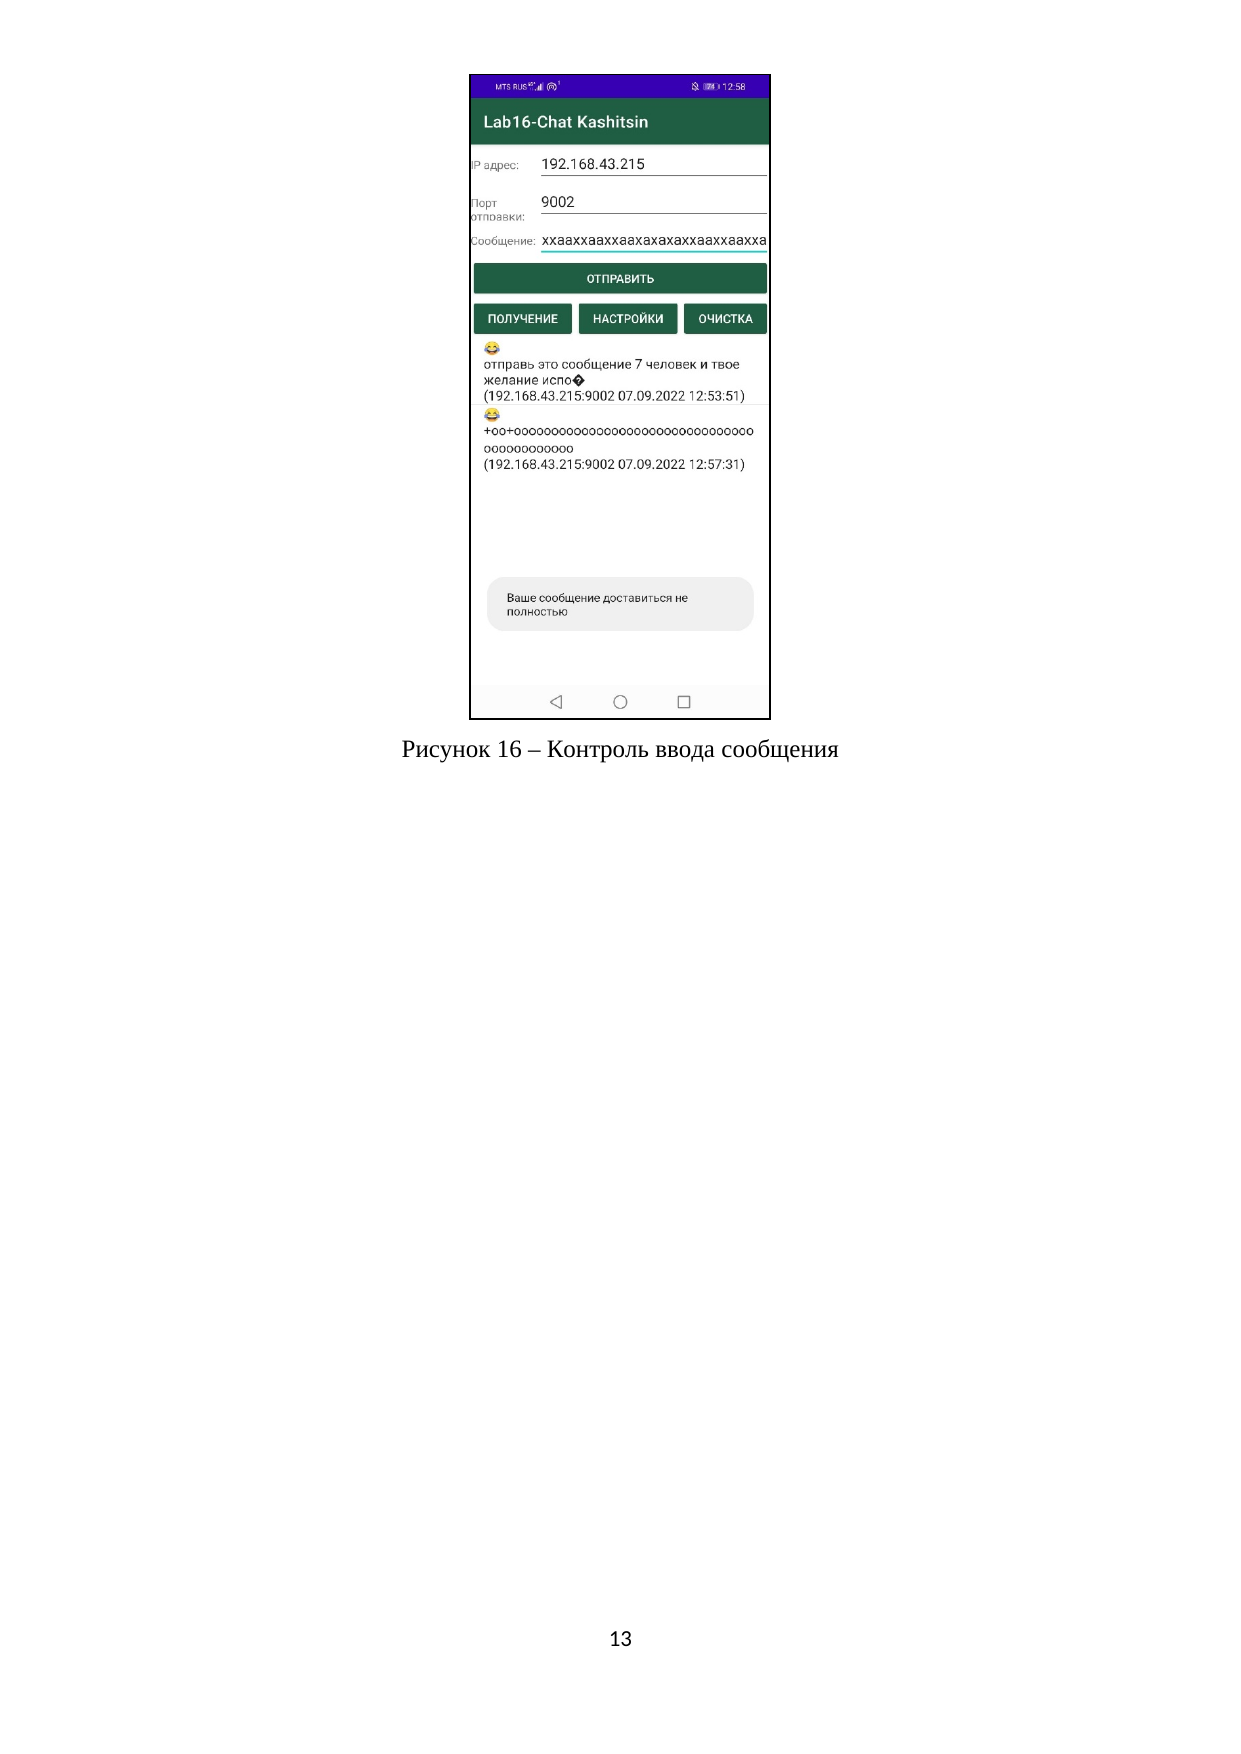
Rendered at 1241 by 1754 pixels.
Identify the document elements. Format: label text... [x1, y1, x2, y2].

text Рисунок 16 – Контроль ввода сообщения [118, 734, 1122, 763]
